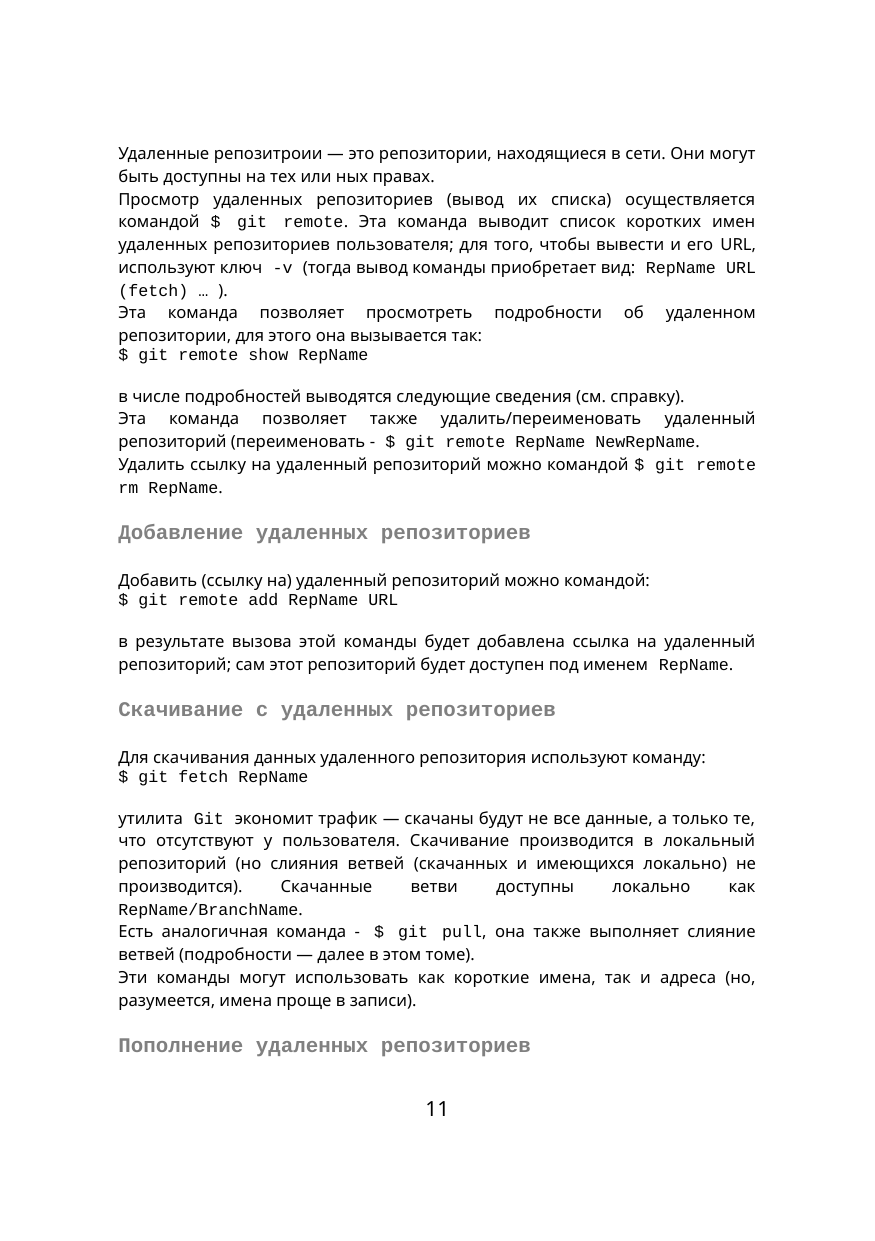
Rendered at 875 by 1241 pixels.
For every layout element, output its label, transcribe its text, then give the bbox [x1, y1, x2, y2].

text Скачивание с удаленных репозиториев [118, 698, 756, 722]
text утилита Git экономит трафик — скачаны будут не все данные, а только те, что отсутствуют у пользователя. Скачивание производится в локальный репозиторий (но слияния ветвей (скачанных и имеющихся локально) не производится). Скачанные ветви доступны локально как RepName/BranchName. [118, 806, 756, 920]
text $ git remote show RepName [118, 346, 756, 365]
text Удаленные репозитроии — это репозитории, находящиеся в сети. Они могут быть доступны на тех или ных правах. [118, 142, 756, 187]
text в результате вызова этой команды будет добавлена ссылка на удаленный репозиторий; сам этот репозиторий будет доступен под именем RepName. [118, 629, 756, 675]
text Пополнение удаленных репозиториев [118, 1034, 756, 1058]
text $ git remote add RepName URL [118, 592, 756, 611]
text Просмотр удаленных репозиториев (вывод их списка) осуществляется командой $ git remote. Эта команда выводит список коротких имен удаленных репозиториев пользователя; для того, чтобы вывести и его URL, используют ключ -v (тогда вывод команды приобретает вид: RepName URL (fetch) … ). [118, 187, 756, 301]
text Эти команды могут использовать как короткие имена, так и адреса (но, разумеется, имена проще в записи). [118, 966, 756, 1011]
text Добавление удаленных репозиториев [118, 522, 756, 545]
text Эта команда позволяет также удалить/переименовать удаленный репозиторий (переименовать - $ git remote RepName NewRepName. [118, 407, 756, 452]
text $ git fetch RepName [118, 768, 756, 787]
text Удалить ссылку на удаленный репозиторий можно командой $ git remote rm RepName. [118, 452, 756, 498]
text Добавить (ссылку на) удаленный репозиторий можно командой: [118, 569, 756, 592]
text Для скачивания данных удаленного репозитория используют команду: [118, 746, 756, 768]
text Есть аналогичная команда - $ git pull, она также выполняет слияние ветвей (подробности — далее в этом томе). [118, 920, 756, 966]
text в числе подробностей выводятся следующие сведения (см. справку). [118, 384, 756, 407]
text Эта команда позволяет просмотреть подробности об удаленном репозитории, для этого она вызывается так: [118, 301, 756, 346]
